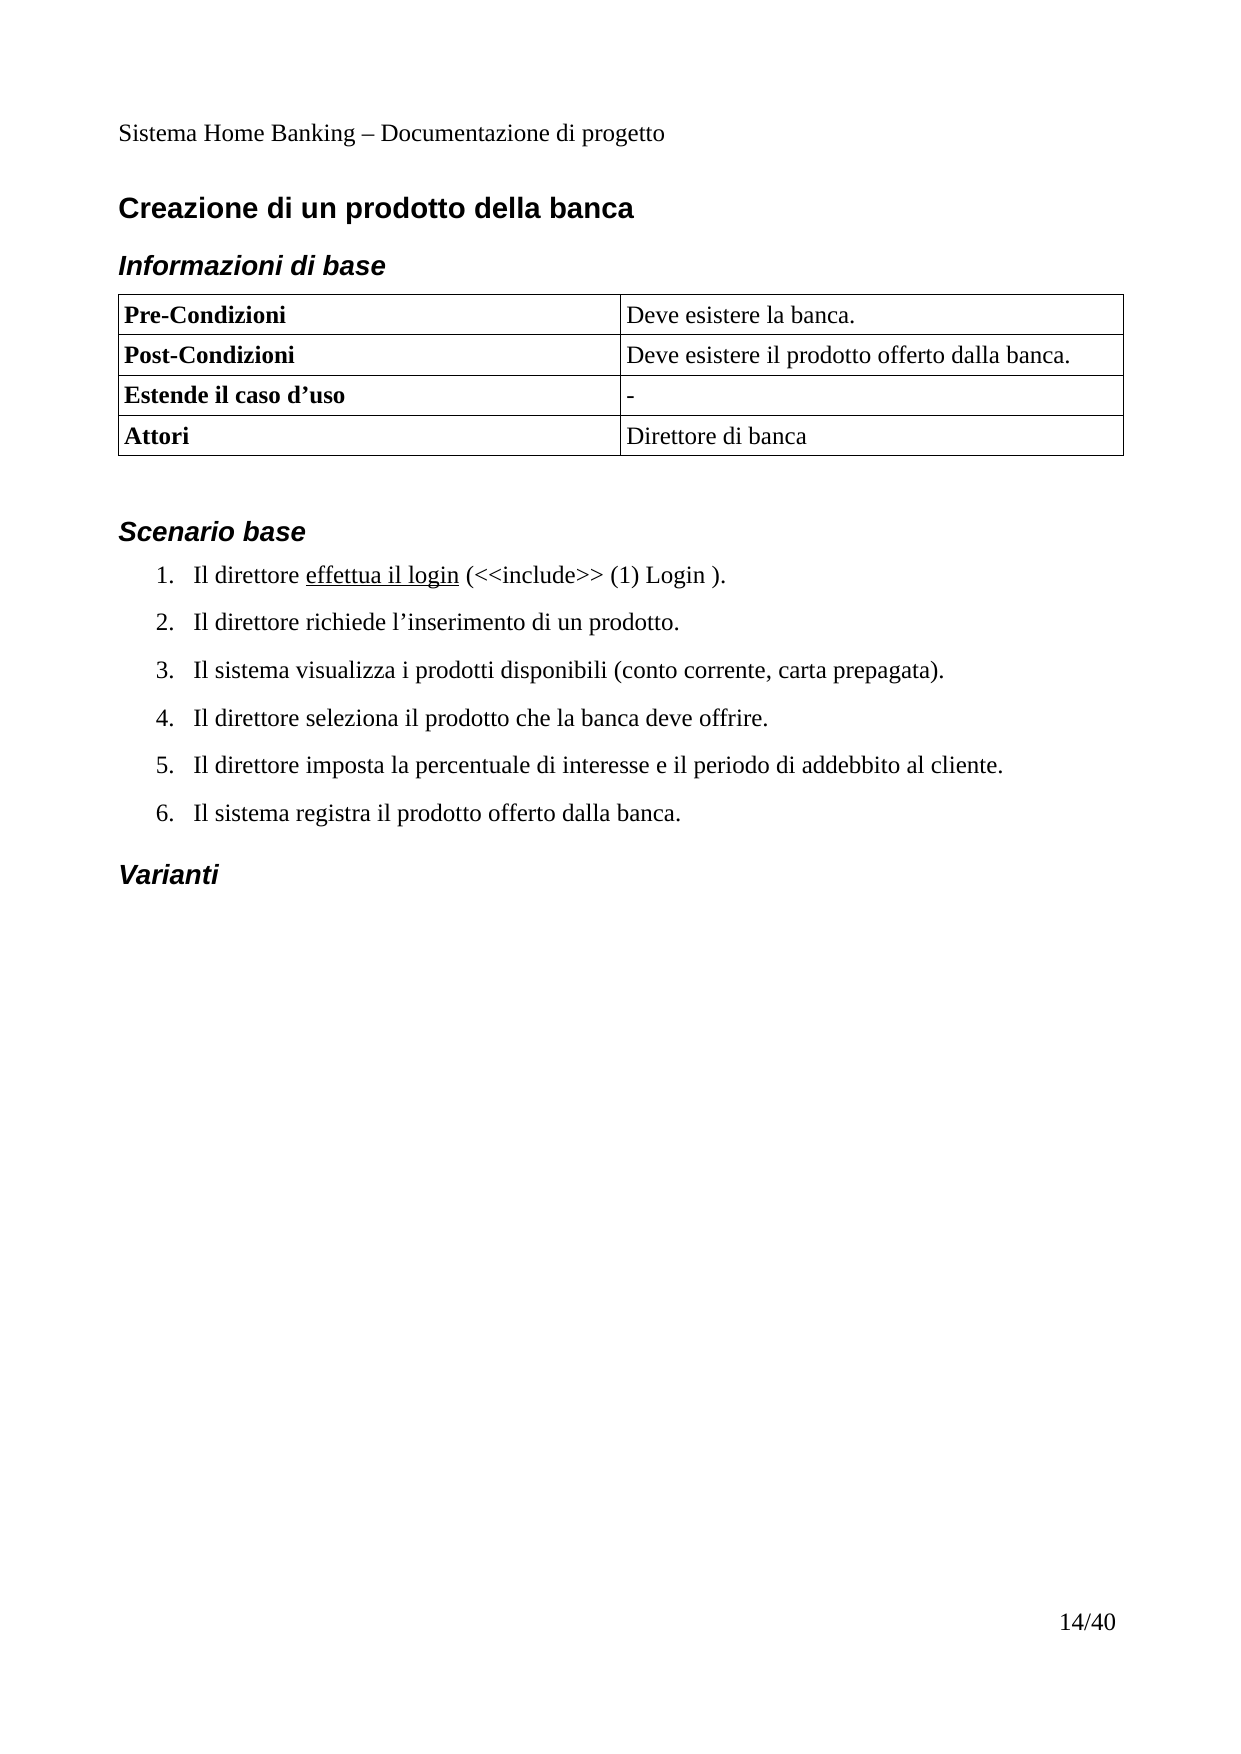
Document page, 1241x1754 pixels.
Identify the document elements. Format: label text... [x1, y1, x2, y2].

list Il sistema registra il prodotto offerto dalla banca. [156, 798, 1123, 827]
table_cell Deve esistere il prodotto offerto dalla banca. [621, 335, 1123, 375]
list Il direttore richiede l’inserimento di un prodotto. [156, 607, 1123, 636]
table_header Pre-Condizioni [119, 295, 620, 334]
list Il direttore effettua il login (<<include>> (1) Login ). [156, 560, 1123, 589]
subtitle Scenario base [118, 516, 1123, 547]
table_cell Attori [119, 416, 620, 455]
table_cell Post-Condizioni [119, 335, 620, 375]
subtitle Creazione di un prodotto della banca [118, 191, 1123, 225]
list Il direttore imposta la percentuale di interesse e il periodo di addebbito al cliente. [156, 750, 1123, 779]
table_cell Estende il caso d’uso [119, 376, 620, 415]
list Il direttore seleziona il prodotto che la banca deve offrire. [156, 703, 1123, 731]
subtitle Informazioni di base [118, 250, 1123, 282]
table_cell - [621, 376, 1123, 415]
table_header Deve esistere la banca. [621, 295, 1123, 334]
subtitle Varianti [118, 858, 1123, 890]
list Il sistema visualizza i prodotti disponibili (conto corrente, carta prepagata). [156, 655, 1123, 684]
table_cell Direttore di banca [621, 416, 1123, 455]
